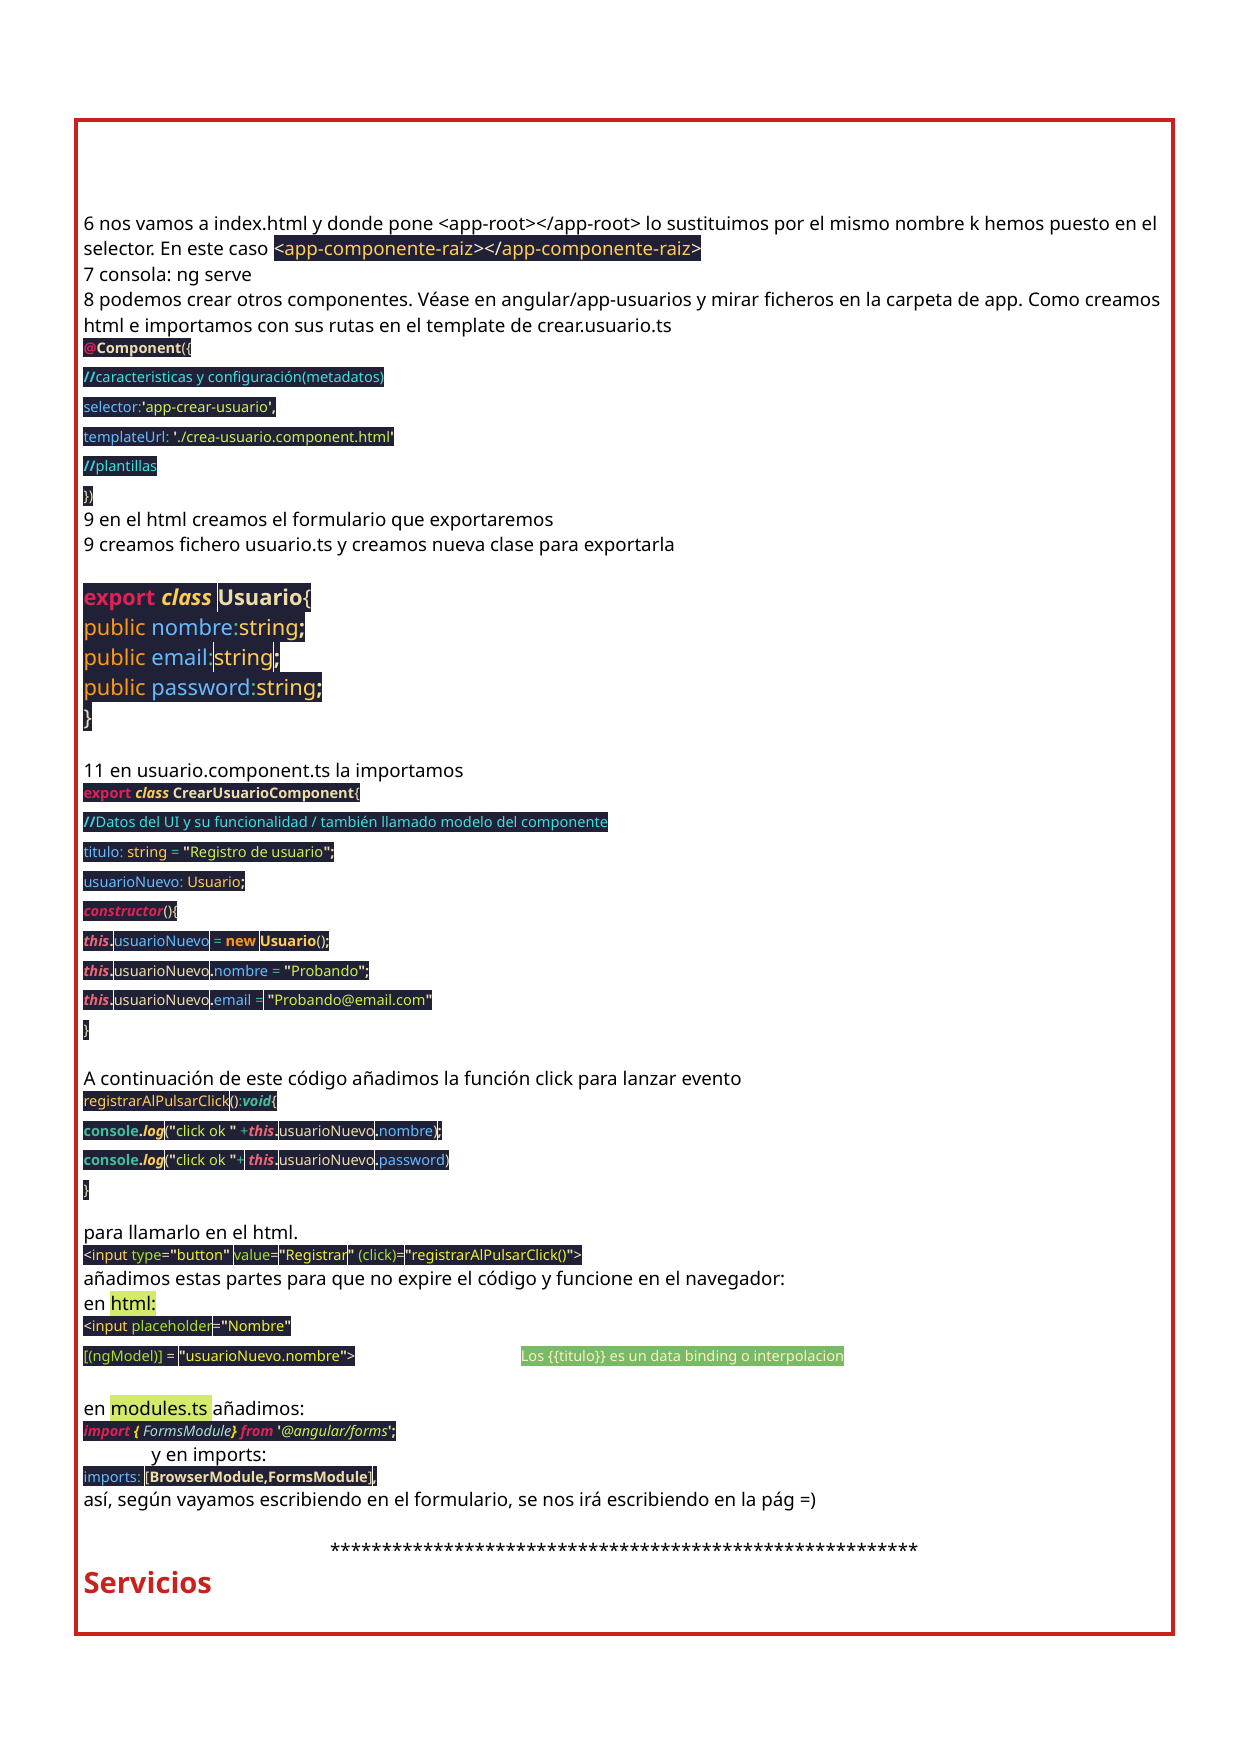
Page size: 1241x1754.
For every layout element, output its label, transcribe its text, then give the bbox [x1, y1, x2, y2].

text @Component({ [78, 337, 1171, 357]
text public email:string; [78, 642, 1171, 672]
text 9 creamos fichero usuario.ts y creamos nueva clase para exportarla [78, 531, 1171, 557]
text import { FormsModule} from '@angular/forms'; [78, 1421, 1171, 1441]
text this.usuarioNuevo = new Usuario(); [78, 921, 1171, 951]
text <input type="button" value="Registrar" (click)="registrarAlPulsarClick()"> [78, 1245, 1171, 1265]
text } [78, 702, 1171, 731]
text //Datos del UI y su funcionalidad / también llamado modelo del componente [78, 802, 1171, 832]
text A continuación de este código añadimos la función click para lanzar evento [78, 1065, 1171, 1091]
text } [78, 1170, 1171, 1200]
text public password:string; [78, 672, 1171, 702]
text selector:'app-crear-usuario', [78, 387, 1171, 417]
text console.log("click ok " +this.usuarioNuevo.nombre); [78, 1111, 1171, 1140]
text 7 consola: ng serve [78, 261, 1171, 286]
text 11 en usuario.component.ts la importamos [78, 757, 1171, 782]
text en modules.ts añadimos: [78, 1395, 1171, 1421]
text } [78, 1010, 1171, 1040]
text this.usuarioNuevo.email = "Probando@email.com" [78, 980, 1171, 1010]
text añadimos estas partes para que no expire el código y funcione en el navegador: [78, 1265, 1171, 1291]
text usuarioNuevo: Usuario; [78, 862, 1171, 891]
text 8 podemos crear otros componentes. Véase en angular/app-usuarios y mirar ficheros en la carpeta de app. Como creamos html e importamos con sus rutas en el template de crear.usuario.ts [78, 286, 1171, 337]
text }) [78, 476, 1171, 506]
text <input placeholder="Nombre" [78, 1316, 1171, 1336]
text export class Usuario{ [78, 582, 1171, 612]
text así, según vayamos escribiendo en el formulario, se nos irá escribiendo en la pág =) [78, 1486, 1171, 1512]
text titulo: string = "Registro de usuario"; [78, 832, 1171, 862]
text templateUrl: './crea-usuario.component.html' [78, 417, 1171, 446]
text [(ngModel)] = "usuarioNuevo.nombre"> Los {{titulo}} es un data binding o interpolacion [78, 1336, 1171, 1366]
text //caracteristicas y configuración(metadatos) [78, 357, 1171, 387]
text para llamarlo en el html. [78, 1220, 1171, 1245]
text this.usuarioNuevo.nombre = "Probando"; [78, 951, 1171, 980]
text Servicios [78, 1563, 1171, 1608]
text console.log("click ok "+ this.usuarioNuevo.password) [78, 1140, 1171, 1170]
text public nombre:string; [78, 612, 1171, 642]
text constructor(){ [78, 891, 1171, 921]
text imports: [BrowserModule,FormsModule], [78, 1466, 1171, 1486]
text //plantillas [78, 446, 1171, 476]
text export class CrearUsuarioComponent{ [78, 782, 1171, 802]
text 6 nos vamos a index.html y donde pone <app-root></app-root> lo sustituimos por el mismo nombre k hemos puesto en el selector. En este caso <app-componente-raiz></app-componente-raiz> [78, 210, 1171, 261]
text ********************************************************* [78, 1537, 1171, 1563]
text y en imports: [78, 1441, 1171, 1466]
text 9 en el html creamos el formulario que exportaremos [78, 506, 1171, 531]
text en html: [78, 1291, 1171, 1316]
text registrarAlPulsarClick():void{ [78, 1091, 1171, 1111]
